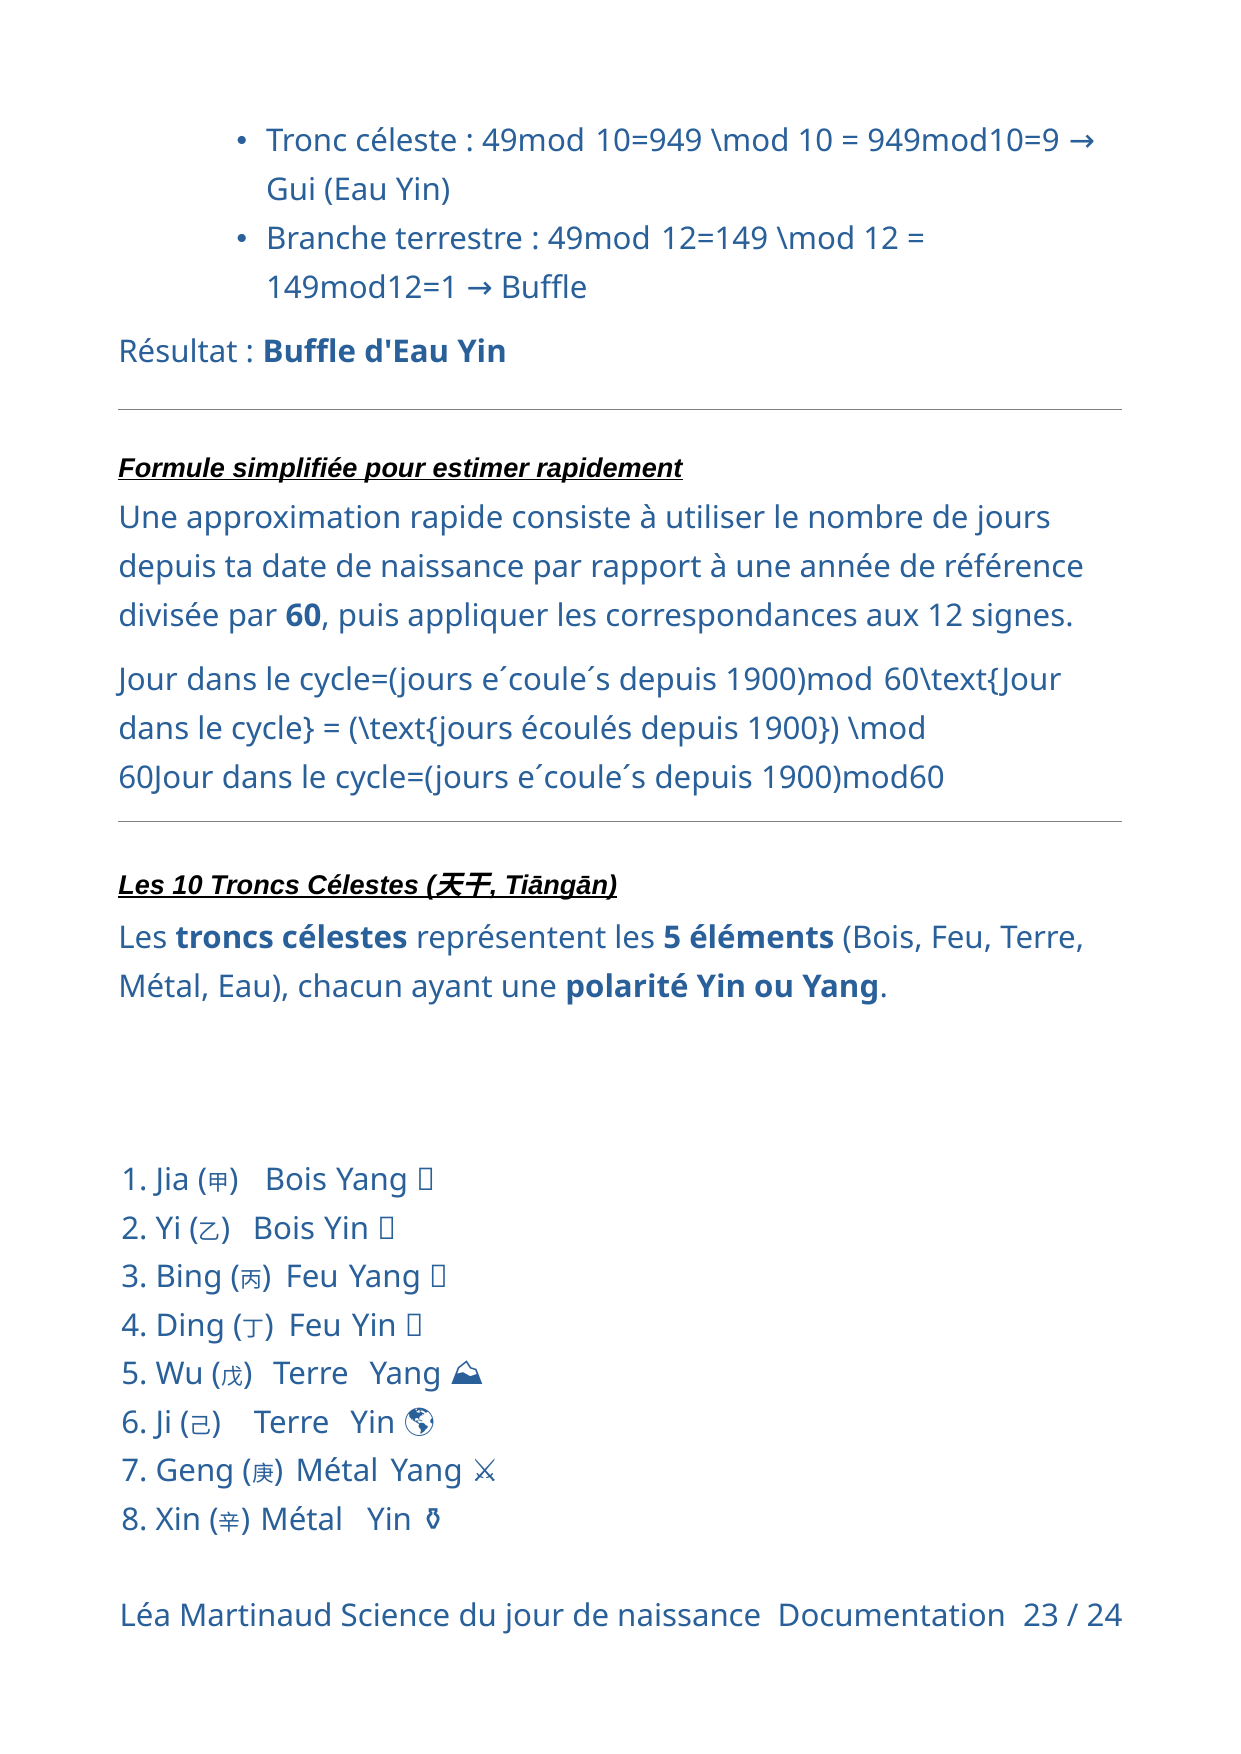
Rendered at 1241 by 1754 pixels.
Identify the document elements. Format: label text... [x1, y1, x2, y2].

table_header 3. Bing (丙) [118, 1251, 282, 1300]
table_header Yin 🔥 [349, 1300, 462, 1348]
table_header 2. Yi (乙) [118, 1203, 250, 1251]
text Les troncs célestes représentent les 5 éléments (Bois, Feu, Terre, Métal, Eau), chacun ayant une polarité Yin ou Yang. [118, 915, 1122, 1006]
table_header Bois [250, 1203, 321, 1251]
table_header 1. Jia (甲) [118, 1155, 262, 1203]
table_header Bois [262, 1155, 333, 1203]
subtitle Les 10 Troncs Célestes (天干, Tiāngān) [118, 863, 1122, 902]
table_header Terre [251, 1397, 347, 1445]
text Une approximation rapide consiste à utiliser le nombre de jours depuis ta date de naissance par rapport à une année de référence divisée par 60, puis appliquer les correspondances aux 12 signes. [118, 495, 1122, 636]
table_header Terre [270, 1348, 366, 1397]
table_header 7. Geng (庚) [118, 1445, 292, 1493]
table_header 5. Wu (戊) [118, 1348, 270, 1397]
table_header Yang ⚔️ [388, 1445, 524, 1493]
text Résultat : Buffle d'Eau Yin [118, 328, 1122, 371]
table_header Yin ⚱️ [364, 1494, 477, 1542]
table_header Yin 🌎 [347, 1397, 460, 1445]
table_header Yin 🌱 [321, 1203, 434, 1251]
table_header Yang ⛰️ [366, 1348, 503, 1397]
table_header 8. Xin (辛) [118, 1494, 257, 1542]
table_header Yang 🌳 [333, 1155, 469, 1203]
list Tronc céleste : 49mod 10=949 \mod 10 = 949mod10=9 → Gui (Eau Yin) [236, 118, 1122, 210]
table_header 6. Ji (己) [118, 1397, 251, 1445]
list Branche terrestre : 49mod 12=149 \mod 12 = 149mod12=1 → Buffle [236, 216, 1122, 308]
subtitle Formule simplifiée pour estimer rapidement [118, 452, 1122, 483]
table_header Feu [283, 1251, 346, 1300]
table_header Métal [257, 1494, 364, 1542]
table_header Métal [293, 1445, 387, 1493]
table_header Feu [285, 1300, 349, 1348]
text Jour dans le cycle=(jours eˊcouleˊs depuis 1900)mod 60\text{Jour dans le cycle} = (\text{jours écoulés depuis 1900}) \mod 60Jour dans le cycle=(jours eˊcouleˊs depuis 1900)mod60 [118, 657, 1122, 797]
table_header Yang 🔥 [346, 1251, 482, 1300]
table_header 4. Ding (丁) [118, 1300, 285, 1348]
